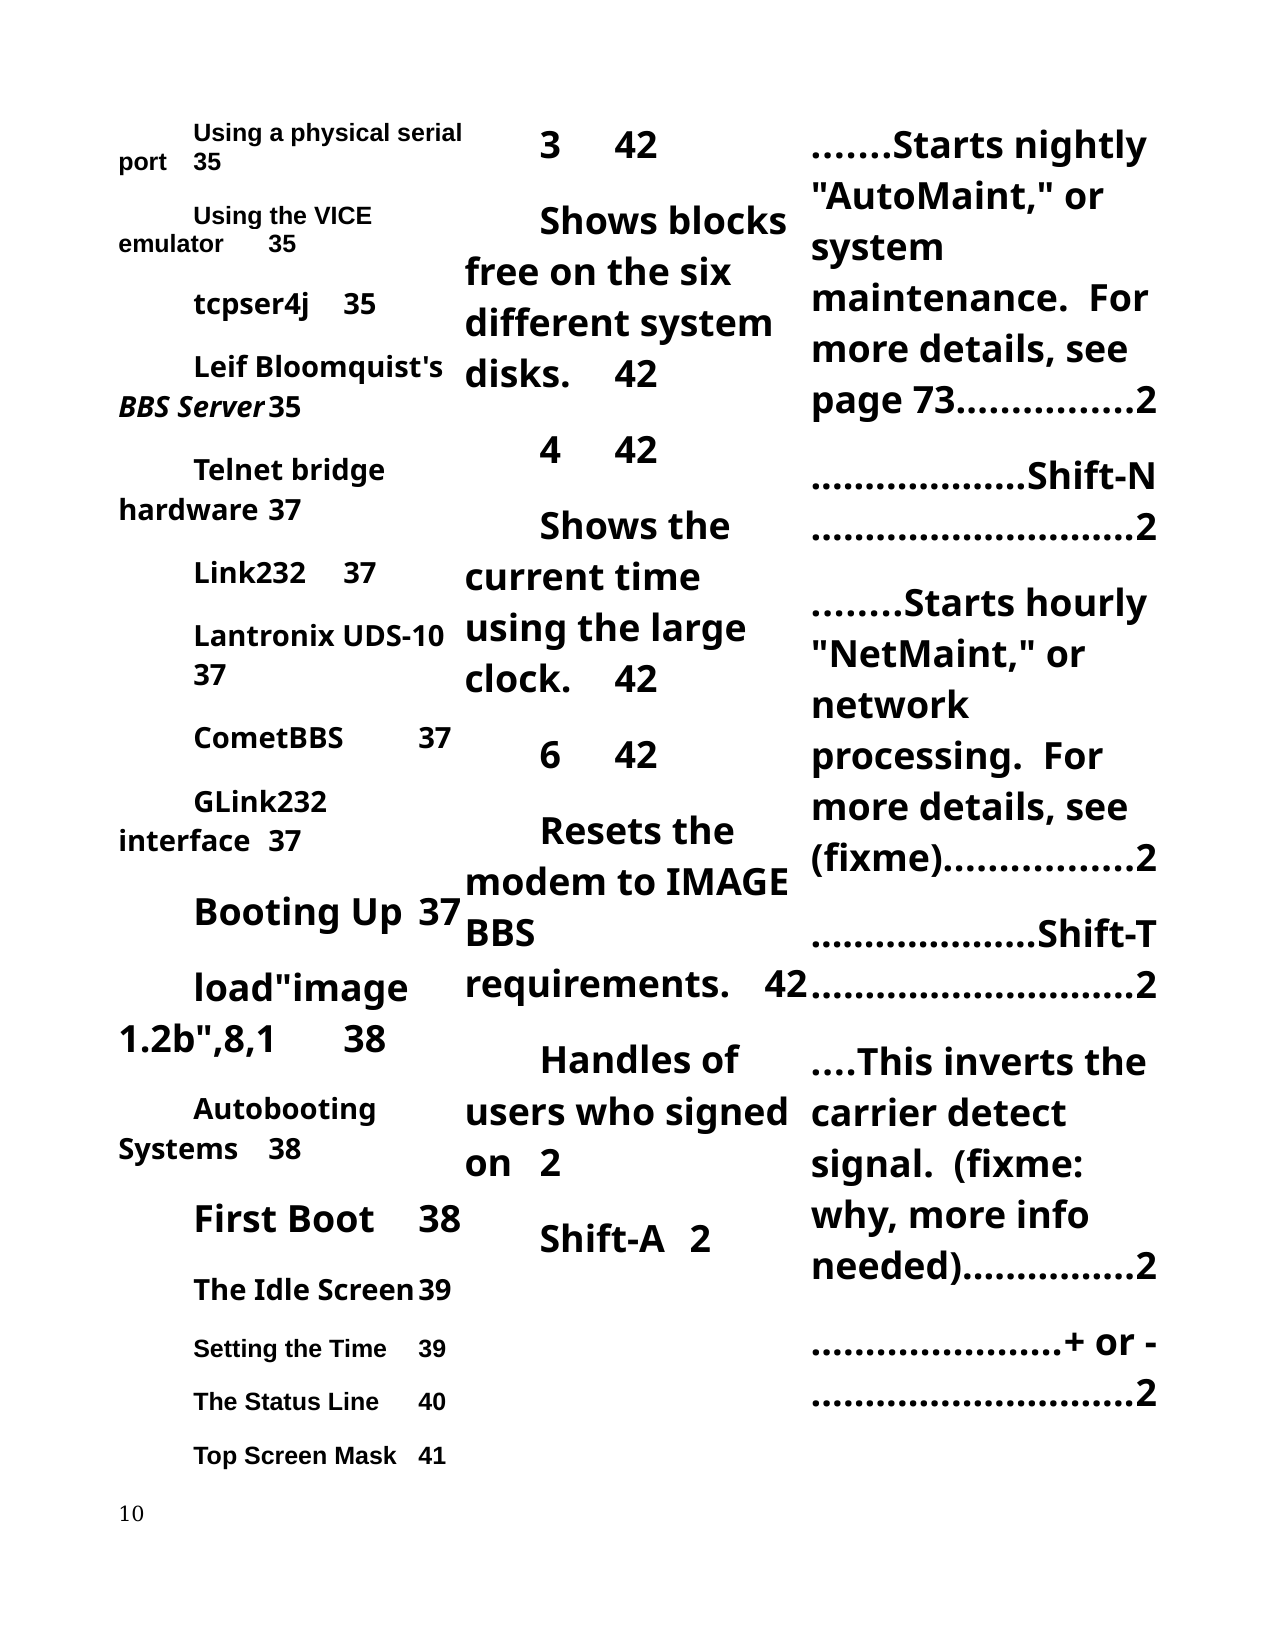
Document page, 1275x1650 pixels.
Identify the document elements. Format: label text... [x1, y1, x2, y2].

subtitle GLink232 interface 37 [301, 781, 464, 860]
subtitle Starts hourly "NetMaint," or network processing. For more details, see (fixme) 2 [811, 576, 1157, 832]
subtitle load"image 1.2b",8,1 38 [118, 961, 464, 1063]
subtitle Leif Bloomquist's BBS Server 35 [301, 346, 464, 426]
subtitle The Idle Screen 39 [451, 1269, 464, 1308]
subtitle 4 42 [657, 423, 811, 474]
subtitle 6 42 [464, 728, 811, 779]
subtitle tcpser4j 35 [376, 283, 464, 323]
subtitle Using a physical serial port 35 [221, 118, 464, 176]
subtitle Telnet bridge hardware 37 [301, 449, 464, 528]
subtitle The Status Line 40 [446, 1387, 464, 1416]
subtitle Link232 37 [376, 552, 464, 592]
subtitle This inverts the carrier detect signal. (fixme: why, more info needed) 2 [1077, 1086, 1157, 1239]
subtitle Lantronix UDS-10 37 [226, 615, 464, 694]
subtitle Shows blocks free on the six different system disks. 42 [657, 194, 811, 398]
subtitle Starts nightly "AutoMaint," or system maintenance. For more details, see page 73. 2 [954, 169, 1157, 373]
subtitle Autobooting Systems 38 [118, 1088, 464, 1168]
subtitle Shows the current time using the large clock. 42 [464, 499, 811, 703]
subtitle Resets the modem to IMAGE BBS requirements. 42 [464, 804, 811, 1009]
subtitle Handles of users who signed on 2 [561, 1034, 811, 1187]
subtitle Top Screen Mask 41 [446, 1441, 464, 1470]
subtitle Setting the Time 39 [118, 1333, 464, 1362]
subtitle Shift-A 2 [711, 1212, 811, 1263]
subtitle 3 42 [657, 118, 811, 169]
subtitle Using the VICE emulator 35 [296, 201, 464, 258]
subtitle CometBBS 37 [451, 718, 464, 757]
